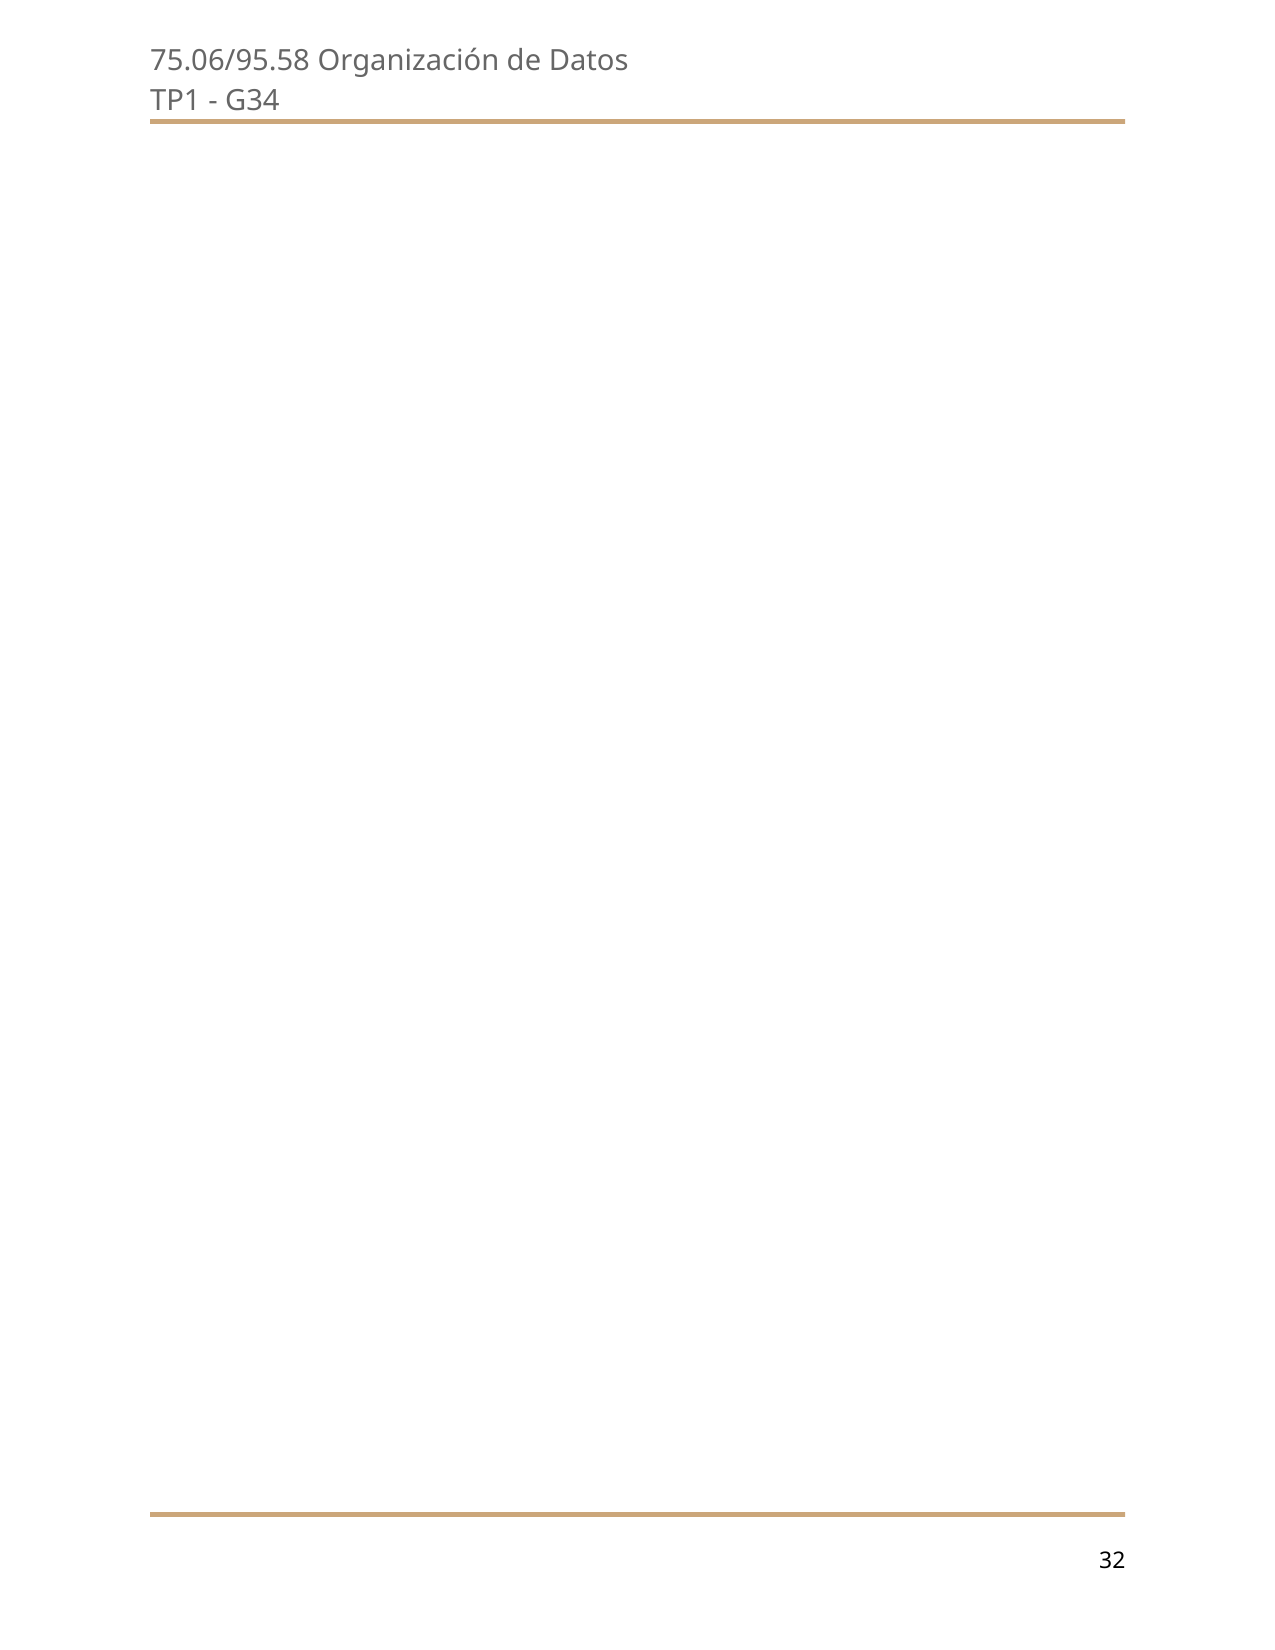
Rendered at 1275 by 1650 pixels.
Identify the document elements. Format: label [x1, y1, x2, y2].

picture [150, 119, 1125, 124]
picture [150, 1512, 1125, 1517]
